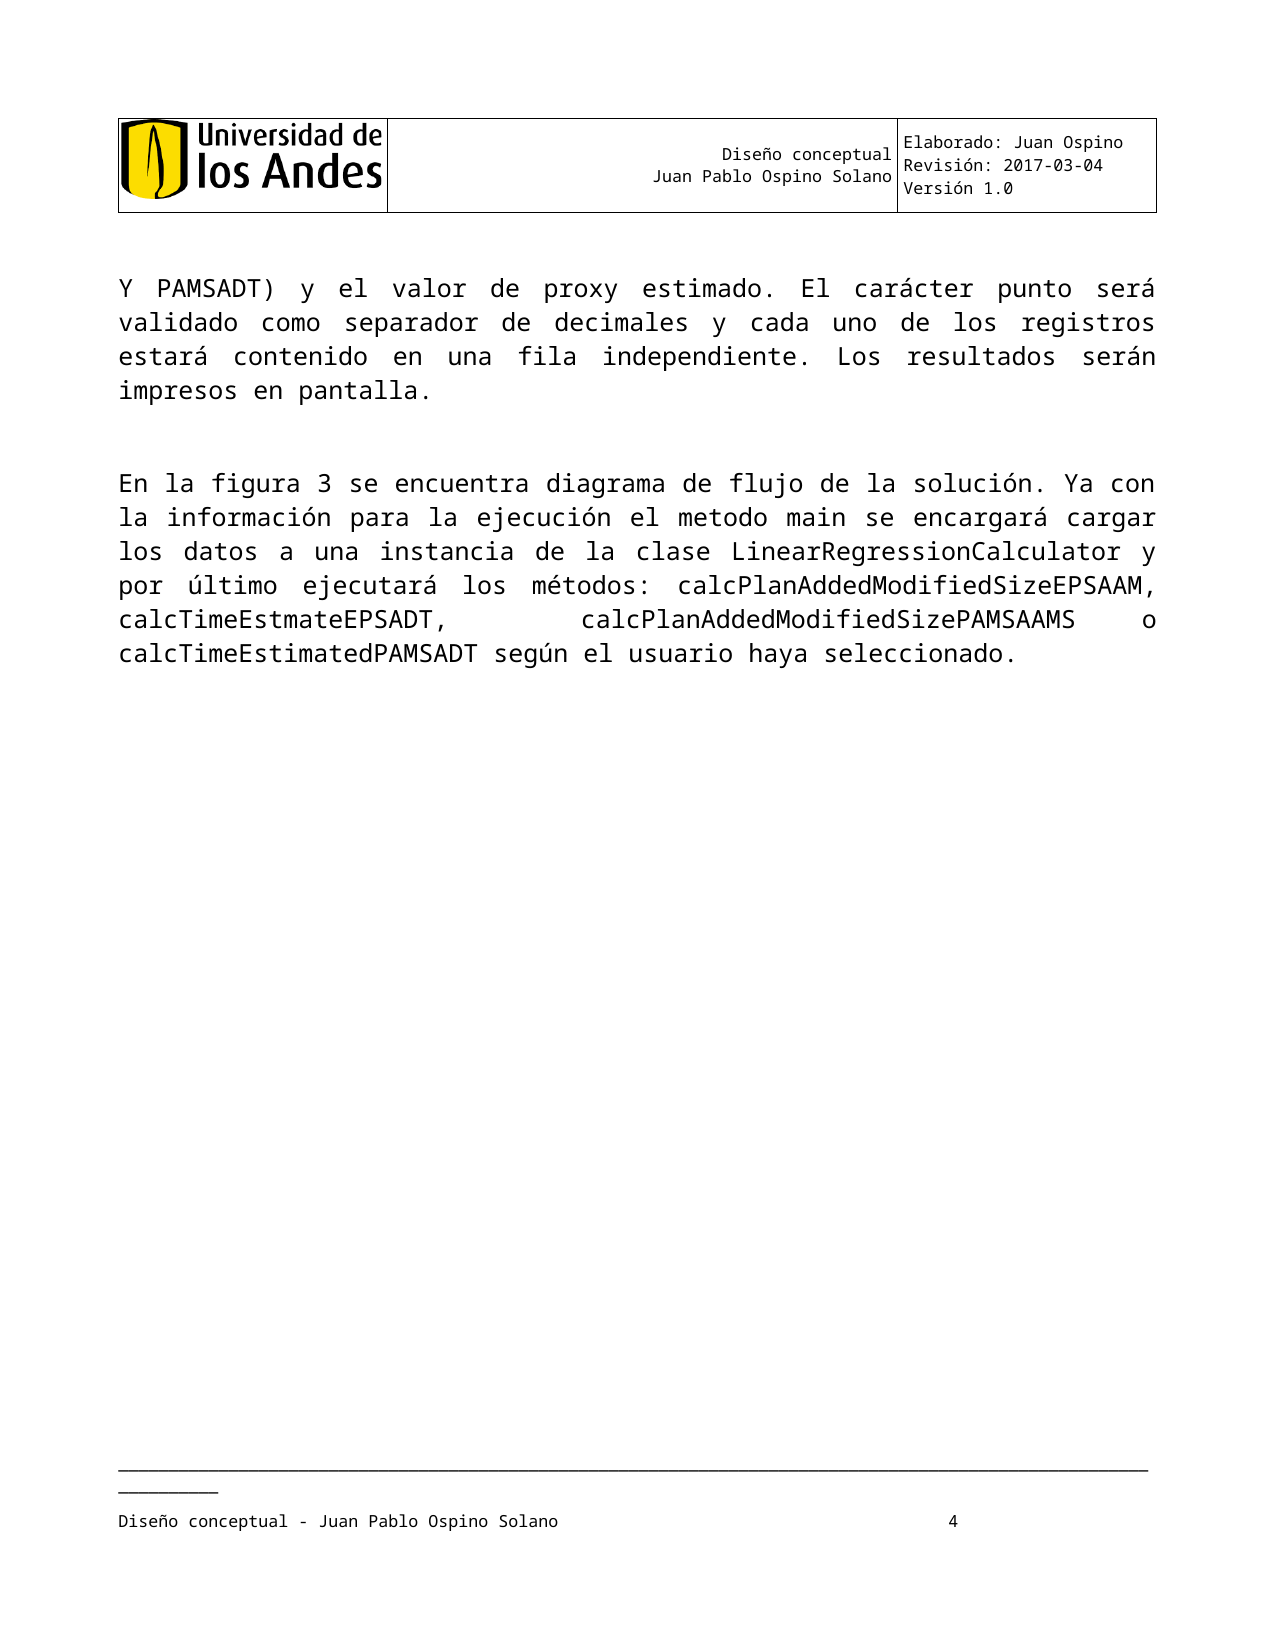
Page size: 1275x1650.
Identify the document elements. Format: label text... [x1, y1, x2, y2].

text Y PAMSADT) y el valor de proxy estimado. El carácter punto será validado como separador de decimales y cada uno de los registros estará contenido en una fila independiente. Los resultados serán impresos en pantalla. [118, 270, 1157, 406]
picture [121, 119, 382, 199]
text En la figura 3 se encuentra diagrama de flujo de la solución. Ya con la información para la ejecución el metodo main se encargará cargar los datos a una instancia de la clase LinearRegressionCalculator y por último ejecutará los métodos: calcPlanAddedModifiedSizeEPSAAM, calcTimeEstmateEPSADT, calcPlanAddedModifiedSizePAMSAAMS o calcTimeEstimatedPAMSADT según el usuario haya seleccionado. [118, 466, 1157, 670]
